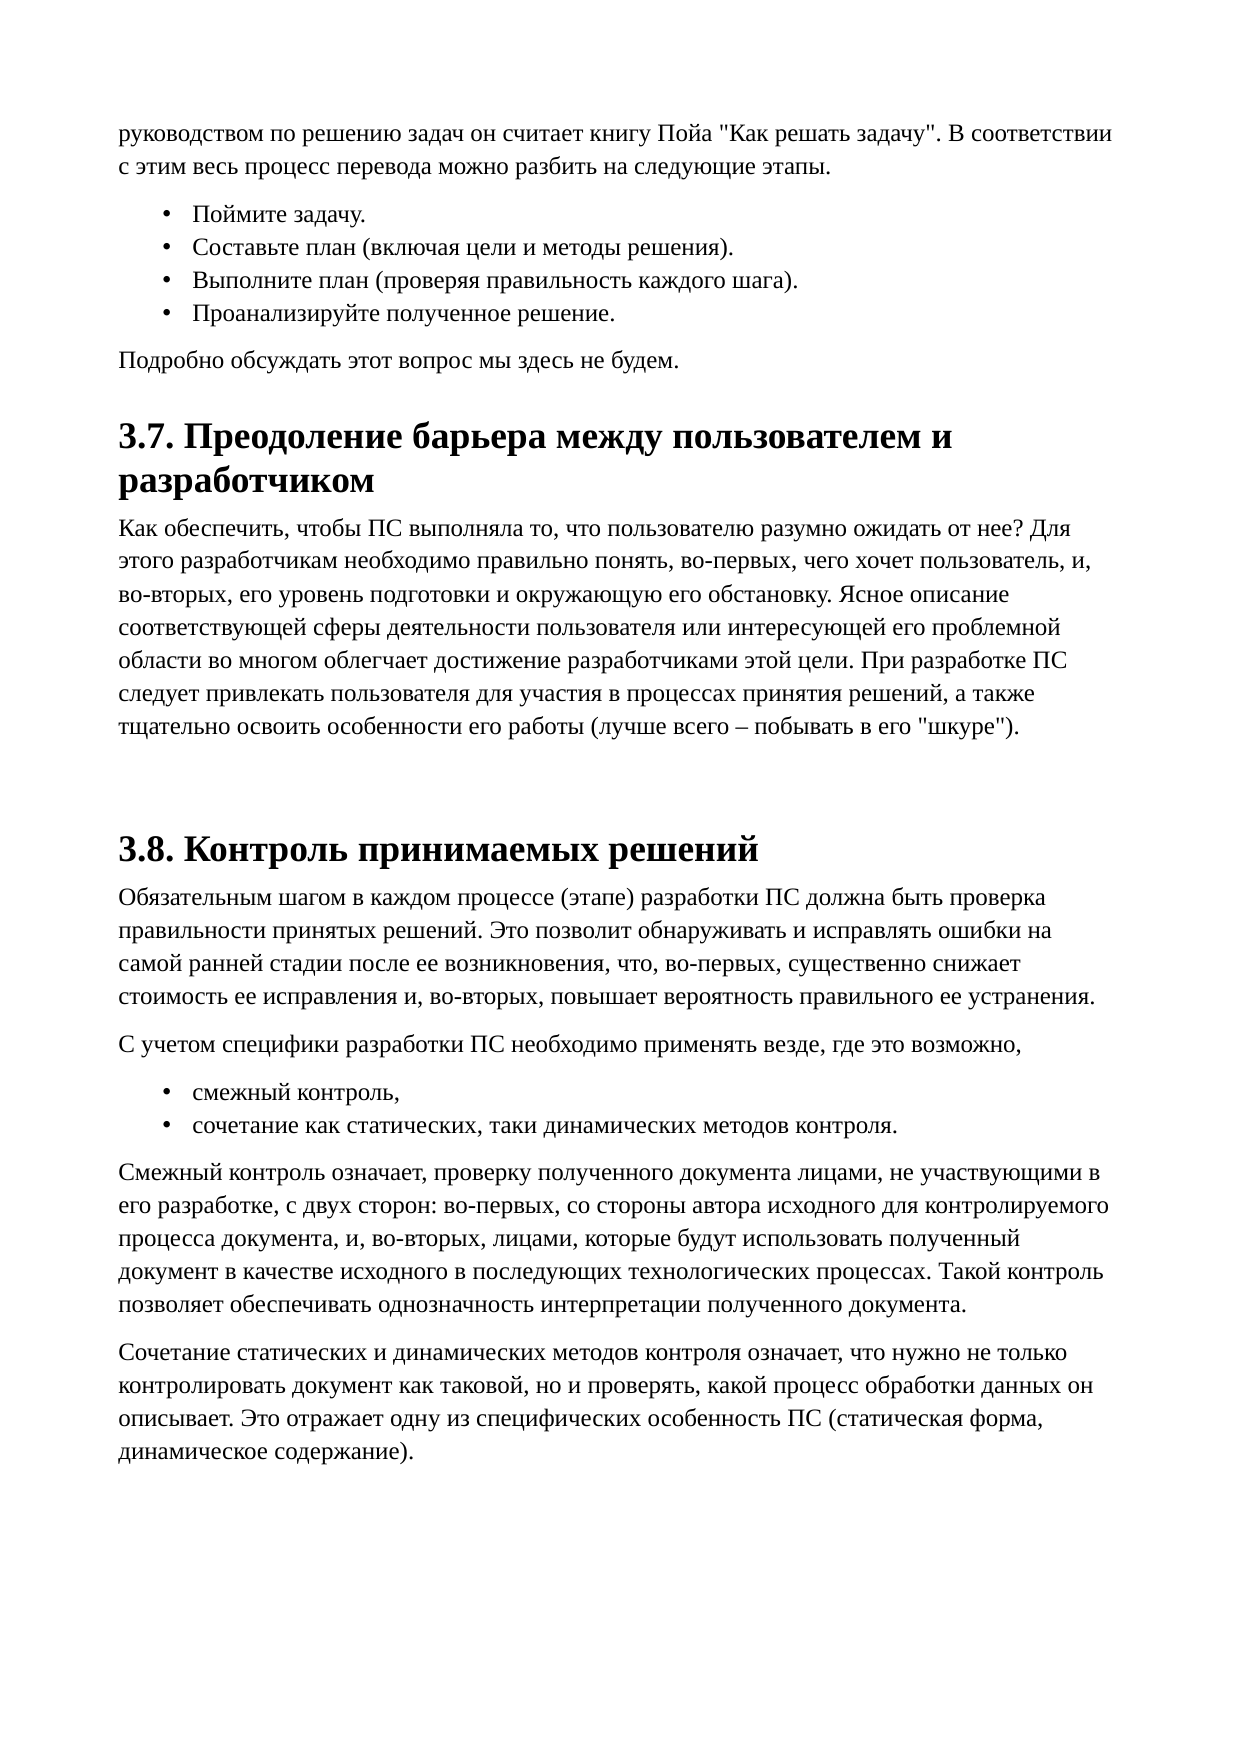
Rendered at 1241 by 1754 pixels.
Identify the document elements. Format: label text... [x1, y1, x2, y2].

list сочетание как статических, таки динамических методов контроля. [162, 1110, 1122, 1138]
subtitle 3.7. Преодоление барьера между пользователем и разработчиком [118, 414, 1122, 500]
text С учетом специфики разработки ПС необходимо применять везде, где это возможно, [118, 1029, 1122, 1058]
list Выполните план (проверяя правильность каждого шага). [162, 265, 1122, 293]
list Проанализируйте полученное решение. [162, 298, 1122, 327]
list смежный контроль, [162, 1077, 1122, 1105]
text Подробно обсуждать этот вопрос мы здесь не будем. [118, 345, 1122, 374]
text Как обеспечить, чтобы ПС выполняла то, что пользователю разумно ожидать от нее? Для этого разработчикам необходимо правильно понять, во-первых, чего хочет пользователь, и, во-вторых, его уровень подготовки и окружающую его обстановку. Ясное описание соответствующей сферы деятельности пользователя или интересующей его проблемной области во многом облегчает достижение разработчиками этой цели. При разработке ПС следует привлекать пользователя для участия в процессах принятия решений, а также тщательно освоить особенности его работы (лучше всего – побывать в его "шкуре"). [118, 513, 1122, 739]
text Обязательным шагом в каждом процессе (этапе) разработки ПС должна быть проверка правильности принятых решений. Это позволит обнаруживать и исправлять ошибки на самой ранней стадии после ее возникновения, что, во-первых, существенно снижает стоимость ее исправления и, во-вторых, повышает вероятность правильного ее устранения. [118, 882, 1122, 1010]
text Сочетание статических и динамических методов контроля означает, что нужно не только контролировать документ как таковой, но и проверять, какой процесс обработки данных он описывает. Это отражает одну из специфических особенность ПС (статическая форма, динамическое содержание). [118, 1337, 1122, 1465]
text руководством по решению задач он считает книгу Пойа "Как решать задачу". В соответствии с этим весь процесс перевода можно разбить на следующие этапы. [118, 118, 1122, 180]
list Составьте план (включая цели и методы решения). [162, 232, 1122, 261]
subtitle 3.8. Контроль принимаемых решений [118, 827, 1122, 870]
text Смежный контроль означает, проверку полученного документа лицами, не участвующими в его разработке, с двух сторон: во-первых, со стороны автора исходного для контролируемого процесса документа, и, во-вторых, лицами, которые будут использовать полученный документ в качестве исходного в последующих технологических процессах. Такой контроль позволяет обеспечивать однозначность интерпретации полученного документа. [118, 1157, 1122, 1318]
list Поймите задачу. [162, 199, 1122, 227]
